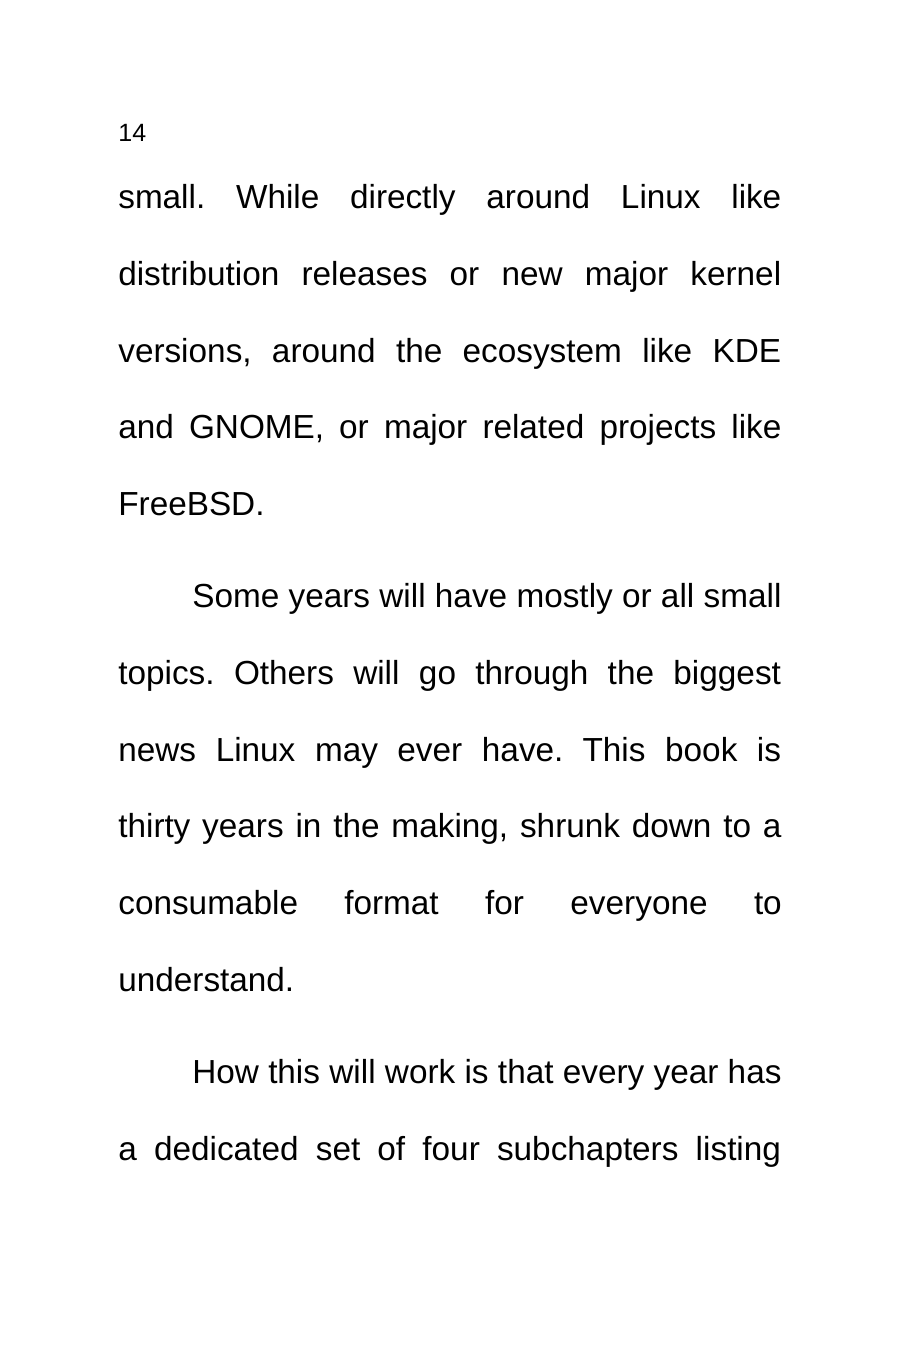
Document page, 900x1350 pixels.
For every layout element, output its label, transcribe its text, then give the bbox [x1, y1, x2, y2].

text Some years will have mostly or all small topics. Others will go through the biggest news Linux may ever have. This book is thirty years in the making, shrunk down to a consumable format for everyone to understand. [118, 576, 782, 999]
text small. While directly around Linux like distribution releases or new major kernel versions, around the ecosystem like KDE and GNOME, or major related projects like FreeBSD. [118, 177, 782, 523]
text How this will work is that every year has a dedicated set of four subchapters listing [118, 1052, 782, 1167]
